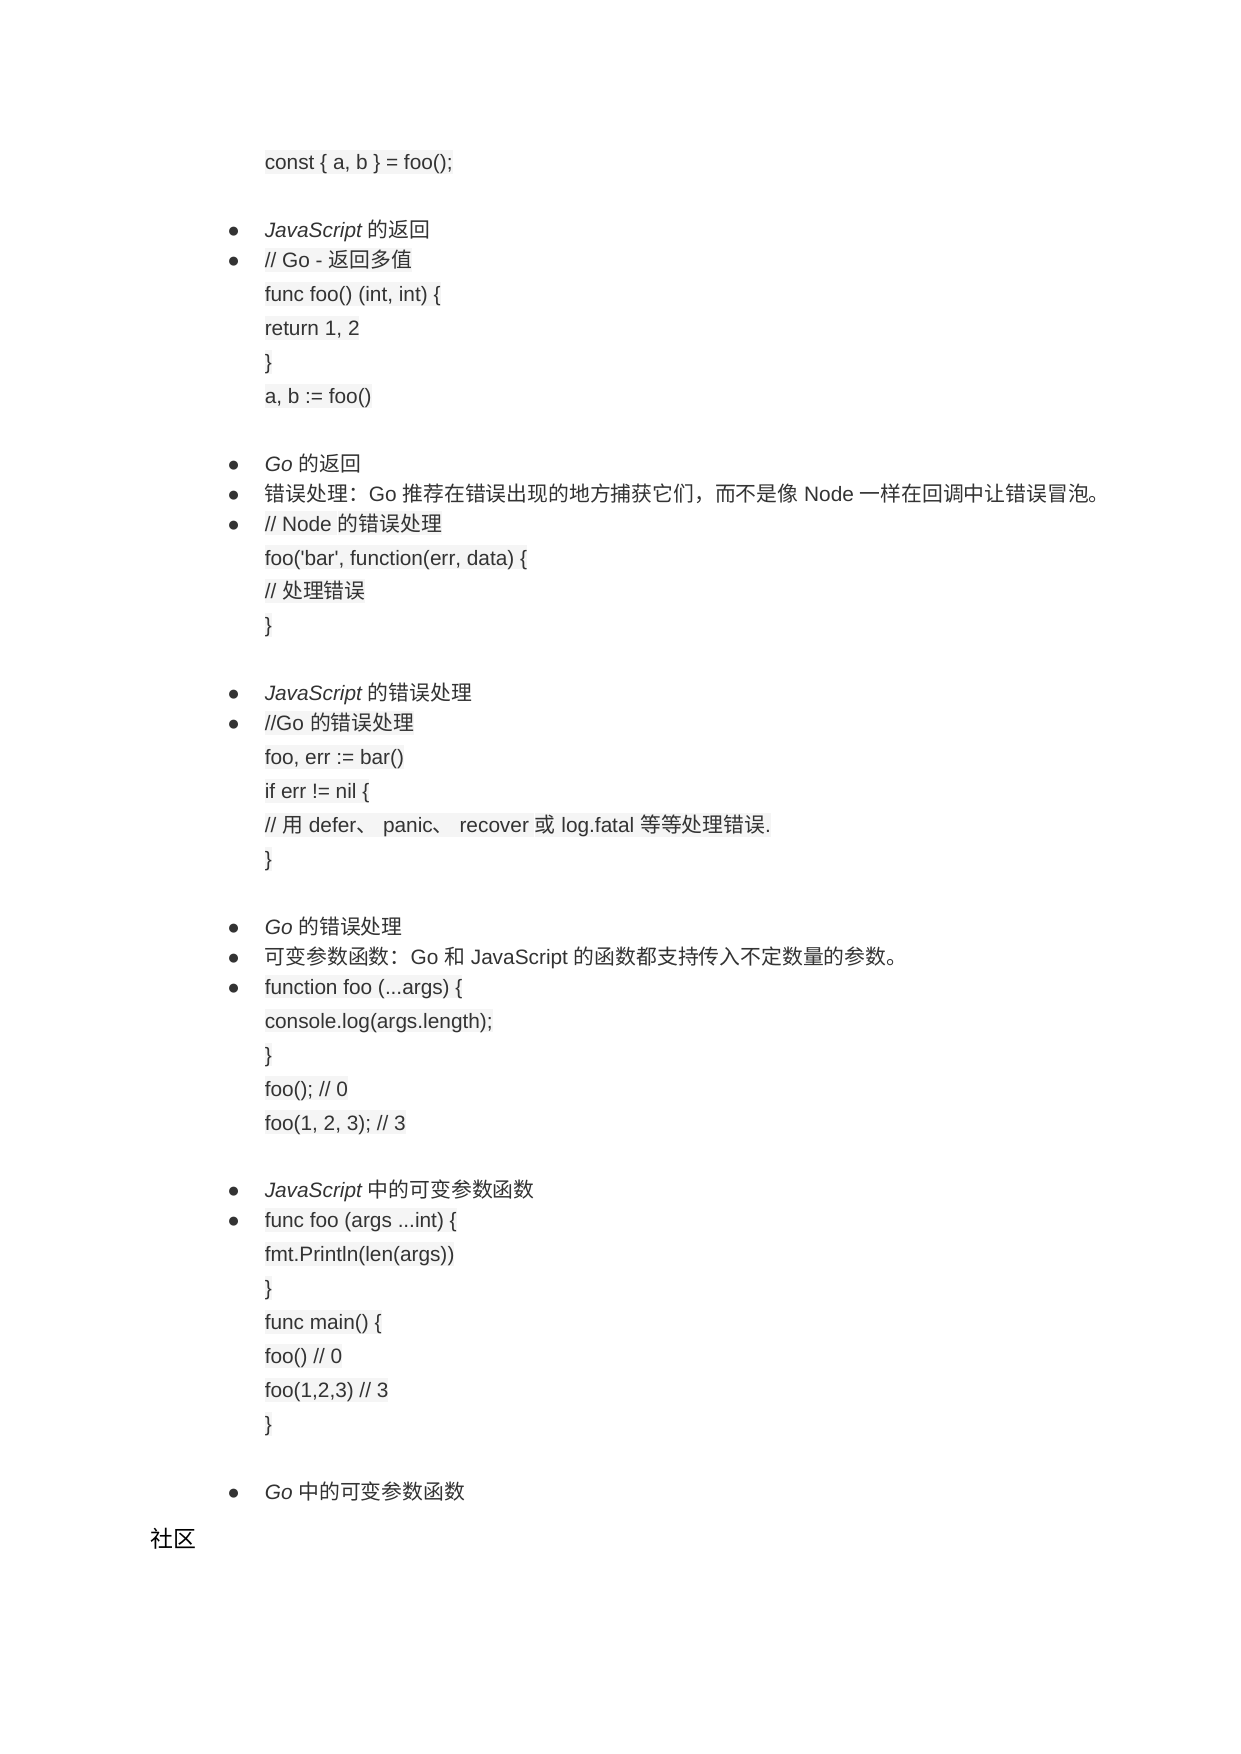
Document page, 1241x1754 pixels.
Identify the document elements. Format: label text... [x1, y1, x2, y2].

list JavaScript 的错误处理 [227, 681, 1090, 705]
list // Go - 返回多值 func foo() (int, int) { return 1, 2 } a, b := foo() [227, 248, 1090, 442]
list 可变参数函数：Go 和 JavaScript 的函数都支持传入不定数量的参数。 [227, 945, 1090, 969]
list 错误处理：Go 推荐在错误出现的地方捕获它们，而不是像 Node 一样在回调中让错误冒泡。 [227, 481, 1090, 505]
list JavaScript 的返回 [227, 218, 1090, 242]
list //Go 的错误处理 foo, err := bar() if err != nil { // 用 defer、 panic、 recover 或 log.fatal 等等处理错误. } [227, 711, 1090, 905]
list // Node 的错误处理 foo('bar', function(err, data) { // 处理错误 } [227, 511, 1090, 671]
list const { a, b } = foo(); [227, 150, 1090, 208]
list Go 中的可变参数函数 [227, 1480, 1090, 1504]
list JavaScript 中的可变参数函数 [227, 1178, 1090, 1202]
list func foo (args ...int) { fmt.Println(len(args)) } func main() { foo() // 0 foo(1,2,3) // 3 } [227, 1208, 1090, 1470]
text 社区 [150, 1526, 1090, 1553]
list Go 的返回 [227, 452, 1090, 476]
list function foo (...args) { console.log(args.length); } foo(); // 0 foo(1, 2, 3); // 3 [227, 974, 1090, 1168]
list Go 的错误处理 [227, 915, 1090, 939]
